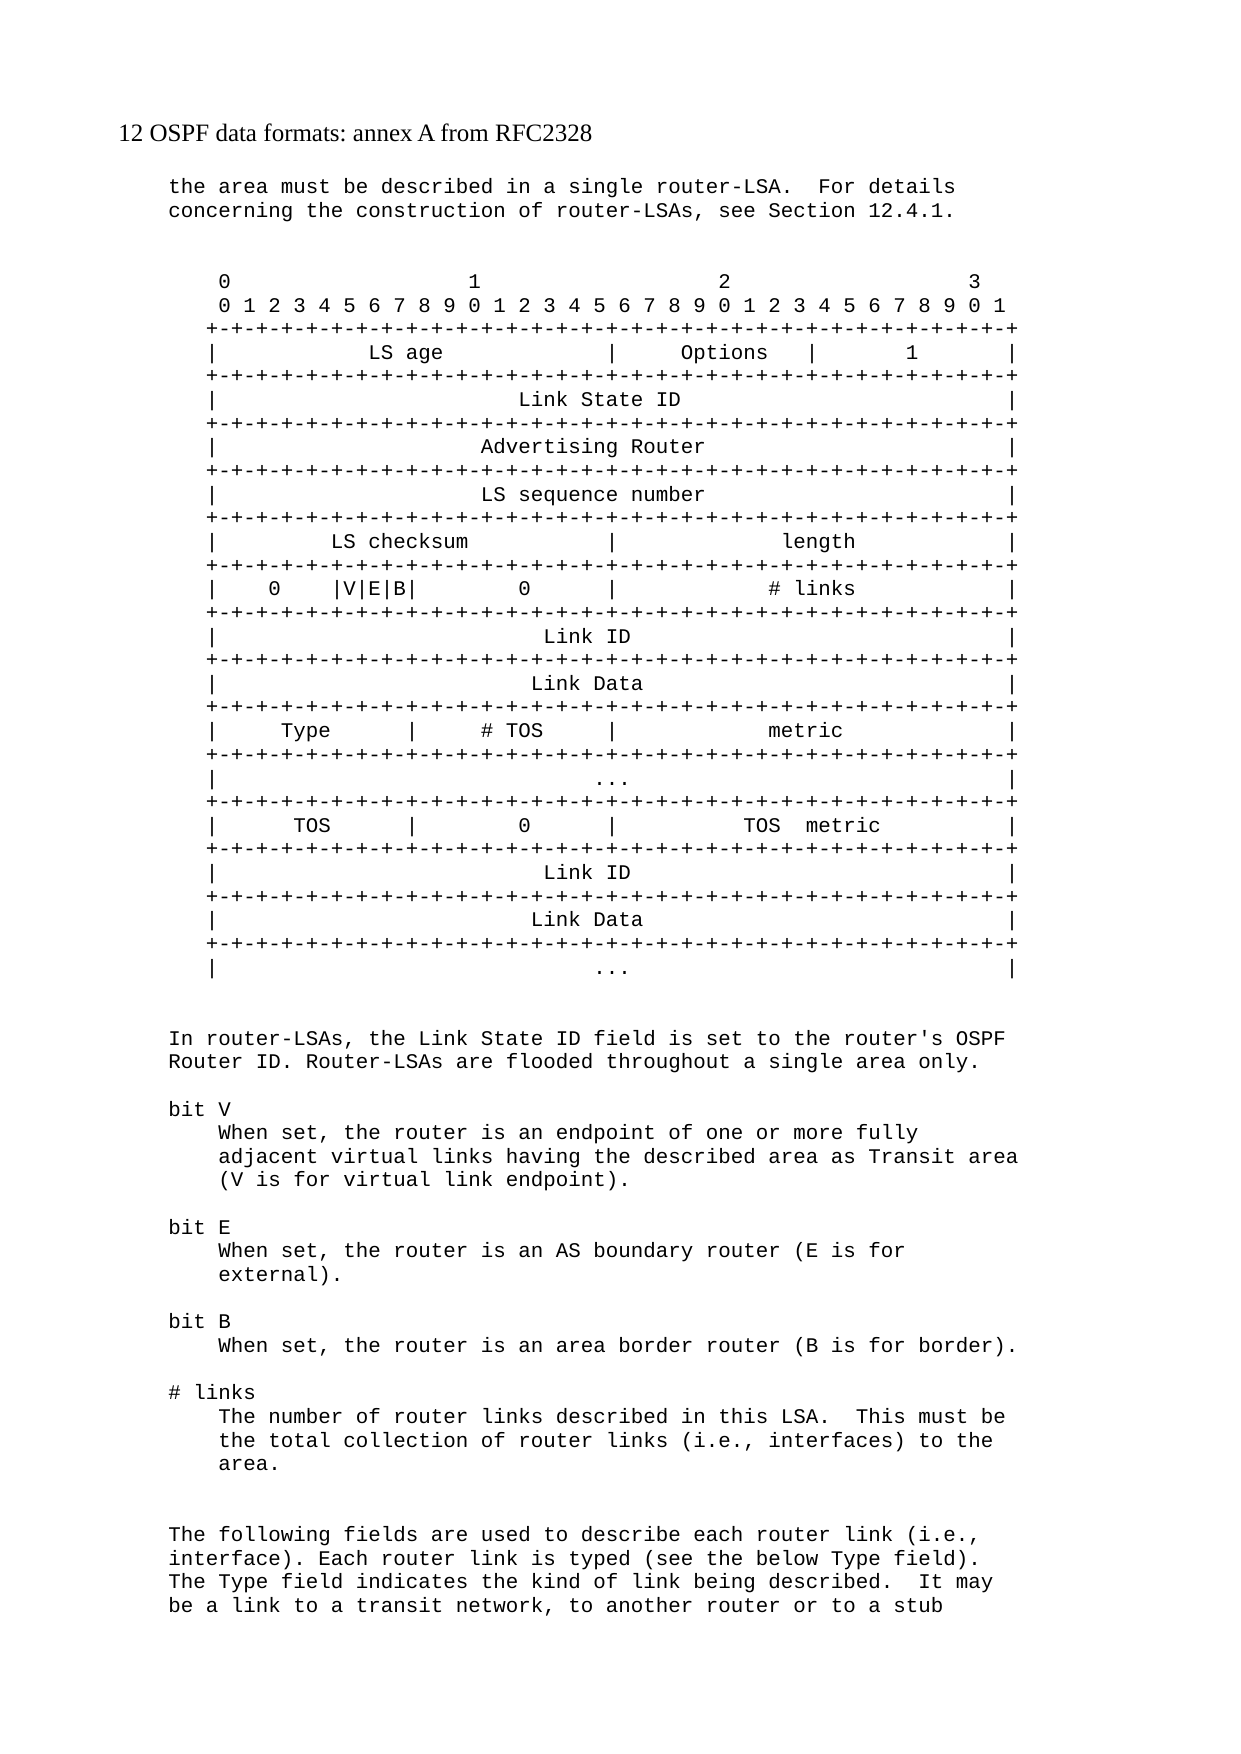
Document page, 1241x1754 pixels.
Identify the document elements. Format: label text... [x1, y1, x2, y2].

text In router-LSAs, the Link State ID field is set to the router's OSPF [118, 1028, 1122, 1051]
text | Link ID | [118, 626, 1122, 649]
text bit B [118, 1311, 1122, 1335]
text | ... | [118, 767, 1122, 791]
text +-+-+-+-+-+-+-+-+-+-+-+-+-+-+-+-+-+-+-+-+-+-+-+-+-+-+-+-+-+-+-+-+ [118, 413, 1122, 436]
text | LS sequence number | [118, 484, 1122, 507]
text adjacent virtual links having the described area as Transit area [118, 1146, 1122, 1169]
text interface). Each router link is typed (see the below Type field). [118, 1548, 1122, 1571]
text | Advertising Router | [118, 436, 1122, 460]
text | Link ID | [118, 862, 1122, 886]
text be a link to a transit network, to another router or to a stub [118, 1595, 1122, 1619]
text | Type | # TOS | metric | [118, 720, 1122, 744]
text external). [118, 1264, 1122, 1288]
text +-+-+-+-+-+-+-+-+-+-+-+-+-+-+-+-+-+-+-+-+-+-+-+-+-+-+-+-+-+-+-+-+ [118, 318, 1122, 342]
text +-+-+-+-+-+-+-+-+-+-+-+-+-+-+-+-+-+-+-+-+-+-+-+-+-+-+-+-+-+-+-+-+ [118, 744, 1122, 767]
text bit E [118, 1217, 1122, 1240]
text 0 1 2 3 [118, 271, 1122, 294]
text | LS checksum | length | [118, 531, 1122, 555]
text # links [118, 1382, 1122, 1406]
text the area must be described in a single router-LSA. For details [118, 176, 1122, 200]
text The Type field indicates the kind of link being described. It may [118, 1571, 1122, 1595]
text +-+-+-+-+-+-+-+-+-+-+-+-+-+-+-+-+-+-+-+-+-+-+-+-+-+-+-+-+-+-+-+-+ [118, 602, 1122, 626]
text +-+-+-+-+-+-+-+-+-+-+-+-+-+-+-+-+-+-+-+-+-+-+-+-+-+-+-+-+-+-+-+-+ [118, 838, 1122, 862]
text When set, the router is an area border router (B is for border). [118, 1335, 1122, 1359]
text The number of router links described in this LSA. This must be [118, 1406, 1122, 1429]
text +-+-+-+-+-+-+-+-+-+-+-+-+-+-+-+-+-+-+-+-+-+-+-+-+-+-+-+-+-+-+-+-+ [118, 791, 1122, 815]
text +-+-+-+-+-+-+-+-+-+-+-+-+-+-+-+-+-+-+-+-+-+-+-+-+-+-+-+-+-+-+-+-+ [118, 933, 1122, 957]
text the total collection of router links (i.e., interfaces) to the [118, 1429, 1122, 1453]
text | Link State ID | [118, 389, 1122, 413]
text concerning the construction of router-LSAs, see Section 12.4.1. [118, 200, 1122, 224]
text | 0 |V|E|B| 0 | # links | [118, 578, 1122, 602]
text When set, the router is an endpoint of one or more fully [118, 1122, 1122, 1146]
text +-+-+-+-+-+-+-+-+-+-+-+-+-+-+-+-+-+-+-+-+-+-+-+-+-+-+-+-+-+-+-+-+ [118, 507, 1122, 531]
text +-+-+-+-+-+-+-+-+-+-+-+-+-+-+-+-+-+-+-+-+-+-+-+-+-+-+-+-+-+-+-+-+ [118, 555, 1122, 578]
text area. [118, 1453, 1122, 1477]
text Router ID. Router-LSAs are flooded throughout a single area only. [118, 1051, 1122, 1075]
text bit V [118, 1098, 1122, 1122]
text (V is for virtual link endpoint). [118, 1169, 1122, 1193]
text | ... | [118, 957, 1122, 980]
text | Link Data | [118, 673, 1122, 697]
text +-+-+-+-+-+-+-+-+-+-+-+-+-+-+-+-+-+-+-+-+-+-+-+-+-+-+-+-+-+-+-+-+ [118, 460, 1122, 484]
text +-+-+-+-+-+-+-+-+-+-+-+-+-+-+-+-+-+-+-+-+-+-+-+-+-+-+-+-+-+-+-+-+ [118, 886, 1122, 909]
text +-+-+-+-+-+-+-+-+-+-+-+-+-+-+-+-+-+-+-+-+-+-+-+-+-+-+-+-+-+-+-+-+ [118, 649, 1122, 673]
text | Link Data | [118, 909, 1122, 933]
text 0 1 2 3 4 5 6 7 8 9 0 1 2 3 4 5 6 7 8 9 0 1 2 3 4 5 6 7 8 9 0 1 [118, 294, 1122, 318]
text The following fields are used to describe each router link (i.e., [118, 1524, 1122, 1548]
text +-+-+-+-+-+-+-+-+-+-+-+-+-+-+-+-+-+-+-+-+-+-+-+-+-+-+-+-+-+-+-+-+ [118, 366, 1122, 389]
text +-+-+-+-+-+-+-+-+-+-+-+-+-+-+-+-+-+-+-+-+-+-+-+-+-+-+-+-+-+-+-+-+ [118, 697, 1122, 720]
text | LS age | Options | 1 | [118, 342, 1122, 366]
text When set, the router is an AS boundary router (E is for [118, 1240, 1122, 1264]
text | TOS | 0 | TOS metric | [118, 815, 1122, 838]
